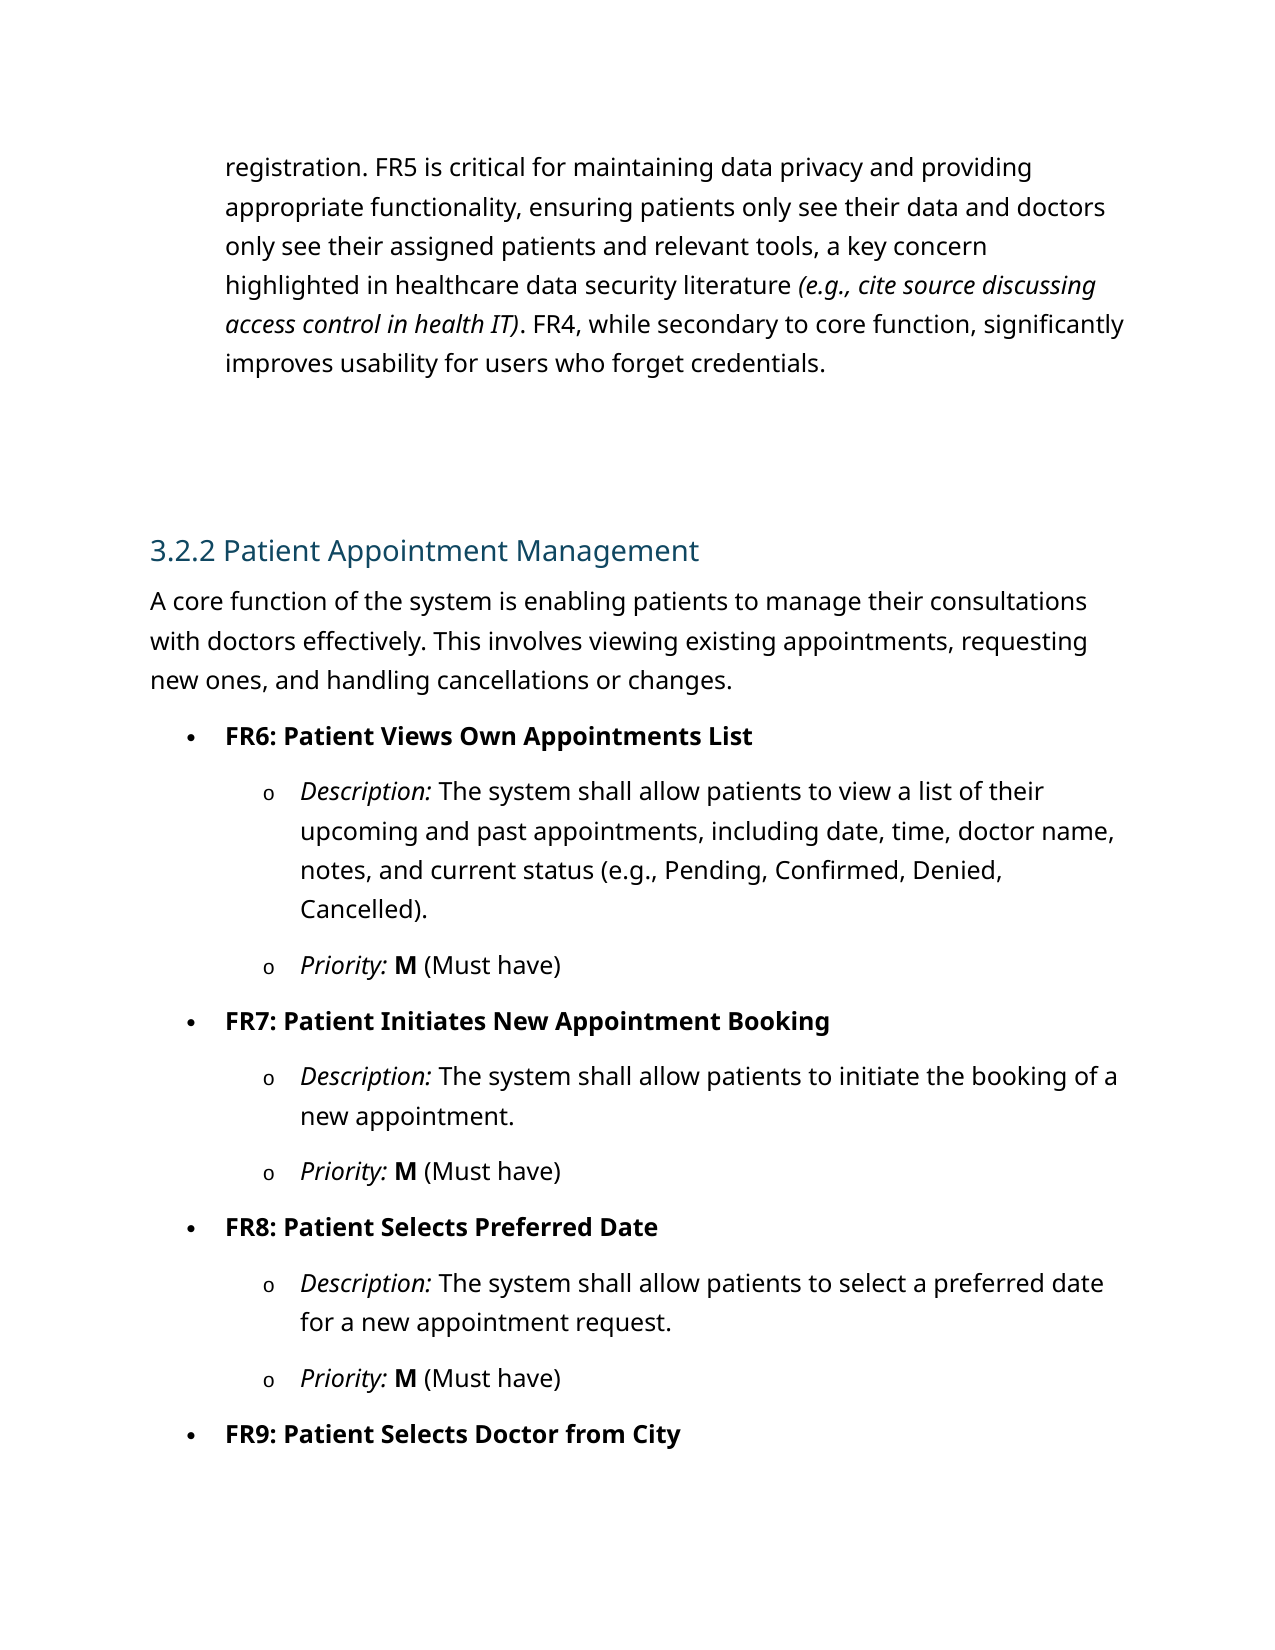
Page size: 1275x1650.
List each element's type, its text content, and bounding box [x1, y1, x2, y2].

text A core function of the system is enabling patients to manage their consultations with doctors effectively. This involves viewing existing appointments, requesting new ones, and handling cancellations or changes. [150, 584, 1125, 696]
list FR6: Patient Views Own Appointments List [187, 718, 1125, 752]
list FR8: Patient Selects Preferred Date [187, 1210, 1125, 1244]
list Description: The system shall allow patients to select a preferred date for a new appointment request. [262, 1266, 1125, 1339]
list FR9: Patient Selects Doctor from City [187, 1416, 1125, 1451]
list Priority: M (Must have) [262, 1154, 1125, 1188]
list Priority: M (Must have) [262, 947, 1125, 981]
list FR7: Patient Initiates New Appointment Booking [187, 1003, 1125, 1037]
list Priority: M (Must have) [262, 1361, 1125, 1395]
list Description: The system shall allow patients to initiate the booking of a new appointment. [262, 1059, 1125, 1132]
subtitle 3.2.2 Patient Appointment Management [150, 530, 1125, 570]
list Description: The system shall allow patients to view a list of their upcoming and past appointments, including date, time, doctor name, notes, and current status (e.g., Pending, Confirmed, Denied, Cancelled). [262, 774, 1125, 926]
list registration. FR5 is critical for maintaining data privacy and providing appropriate functionality, ensuring patients only see their data and doctors only see their assigned patients and relevant tools, a key concern highlighted in healthcare data security literature (e.g., cite source discussing access control in health IT). FR4, while secondary to core function, significantly improves usability for users who forget credentials. [187, 150, 1125, 380]
